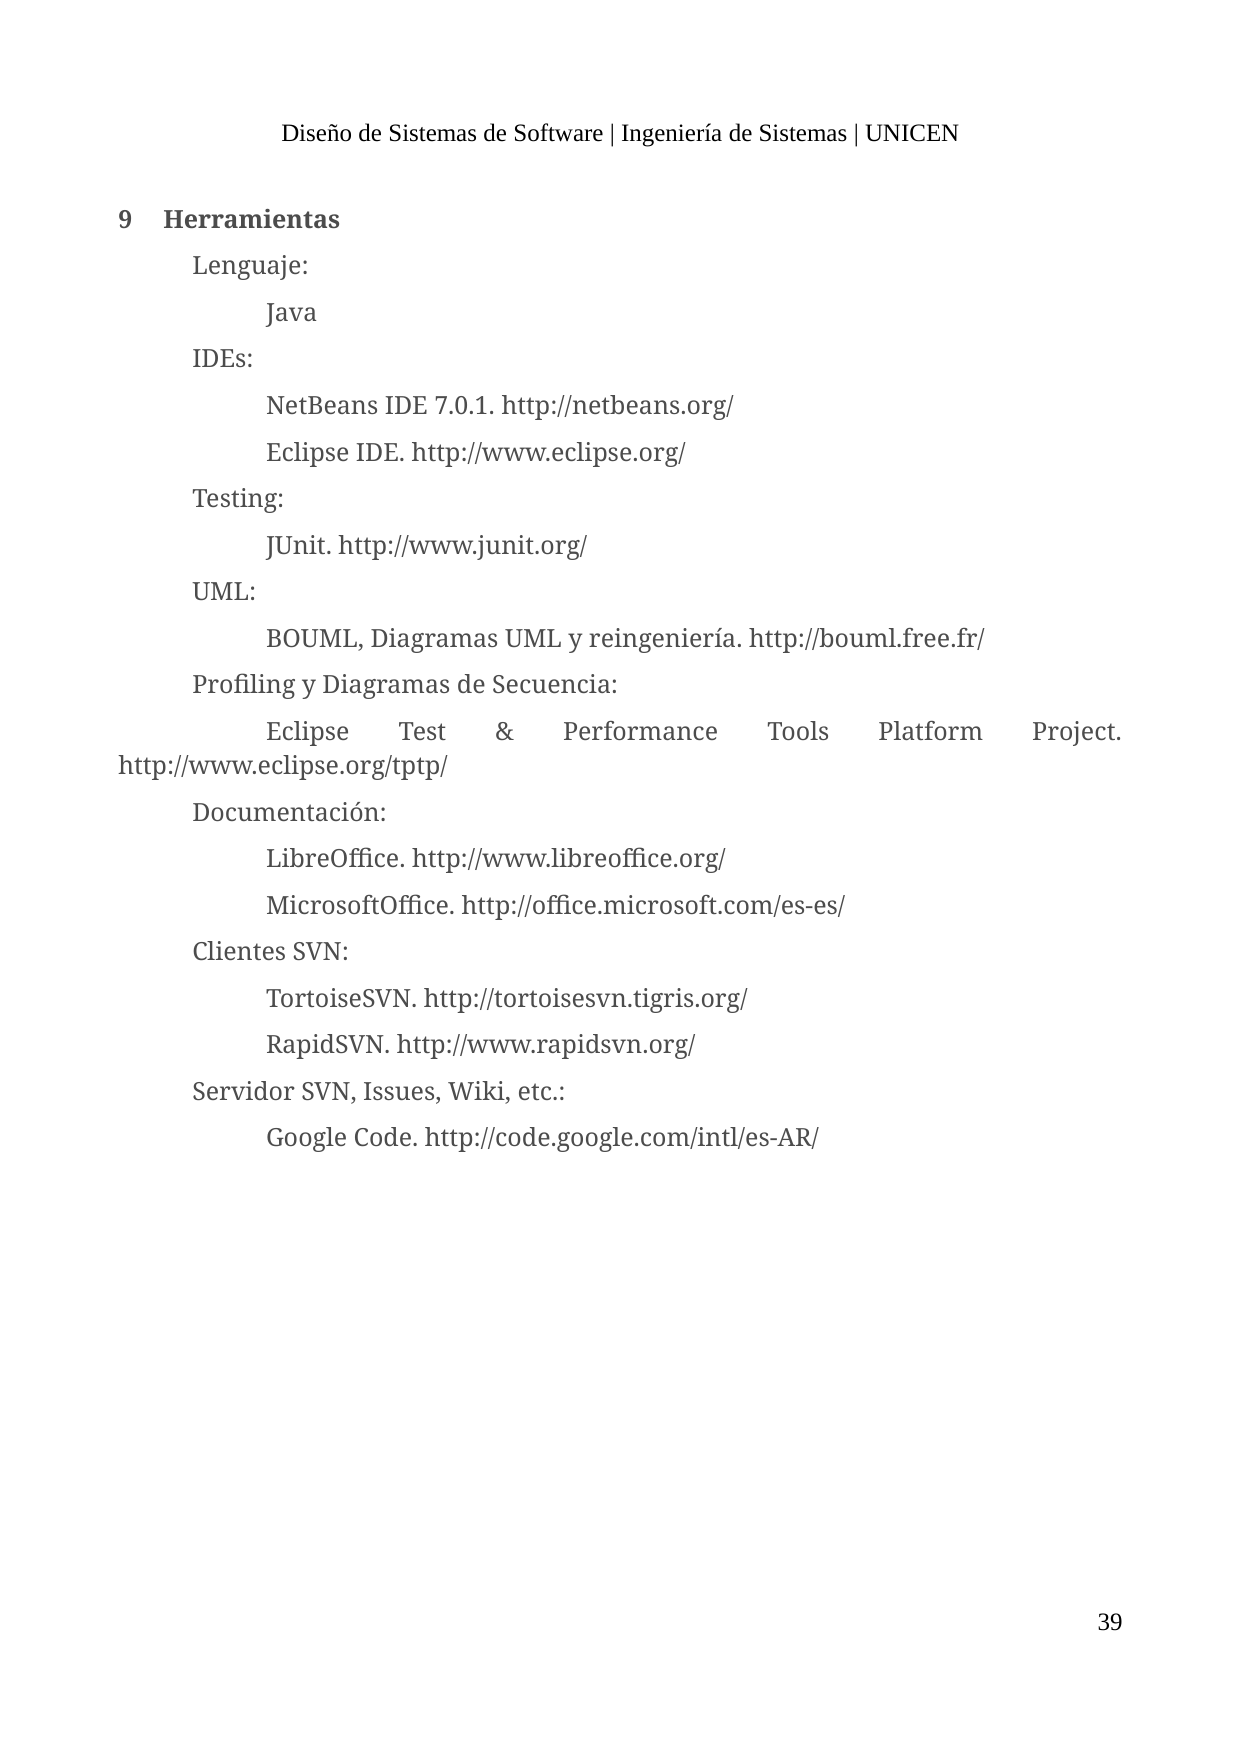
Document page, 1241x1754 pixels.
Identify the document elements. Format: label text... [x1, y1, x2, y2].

text Clientes SVN: [118, 934, 1122, 968]
text TortoiseSVN. http://tortoisesvn.tigris.org/ [118, 980, 1122, 1014]
text JUnit. http://www.junit.org/ [118, 527, 1122, 561]
text Servidor SVN, Issues, Wiki, etc.: [118, 1073, 1122, 1108]
text BOUML, Diagramas UML y reingeniería. http://bouml.free.fr/ [118, 620, 1122, 654]
text Eclipse IDE. http://www.eclipse.org/ [118, 434, 1122, 468]
text Profiling y Diagramas de Secuencia: [118, 667, 1122, 701]
text UML: [118, 574, 1122, 608]
text Google Code. http://code.google.com/intl/es-AR/ [118, 1120, 1122, 1154]
text Lenguaje: [118, 248, 1122, 282]
text RapidSVN. http://www.rapidsvn.org/ [118, 1027, 1122, 1061]
text IDEs: [118, 341, 1122, 375]
text Documentación: [118, 794, 1122, 828]
subtitle Herramientas [118, 201, 1122, 235]
text Testing: [118, 481, 1122, 515]
text MicrosoftOffice. http://office.microsoft.com/es-es/ [118, 887, 1122, 921]
text Java [118, 294, 1122, 328]
text NetBeans IDE 7.0.1. http://netbeans.org/ [118, 388, 1122, 422]
text Eclipse Test & Performance Tools Platform Project. http://www.eclipse.org/tptp/ [118, 713, 1122, 782]
text LibreOffice. http://www.libreoffice.org/ [118, 841, 1122, 875]
